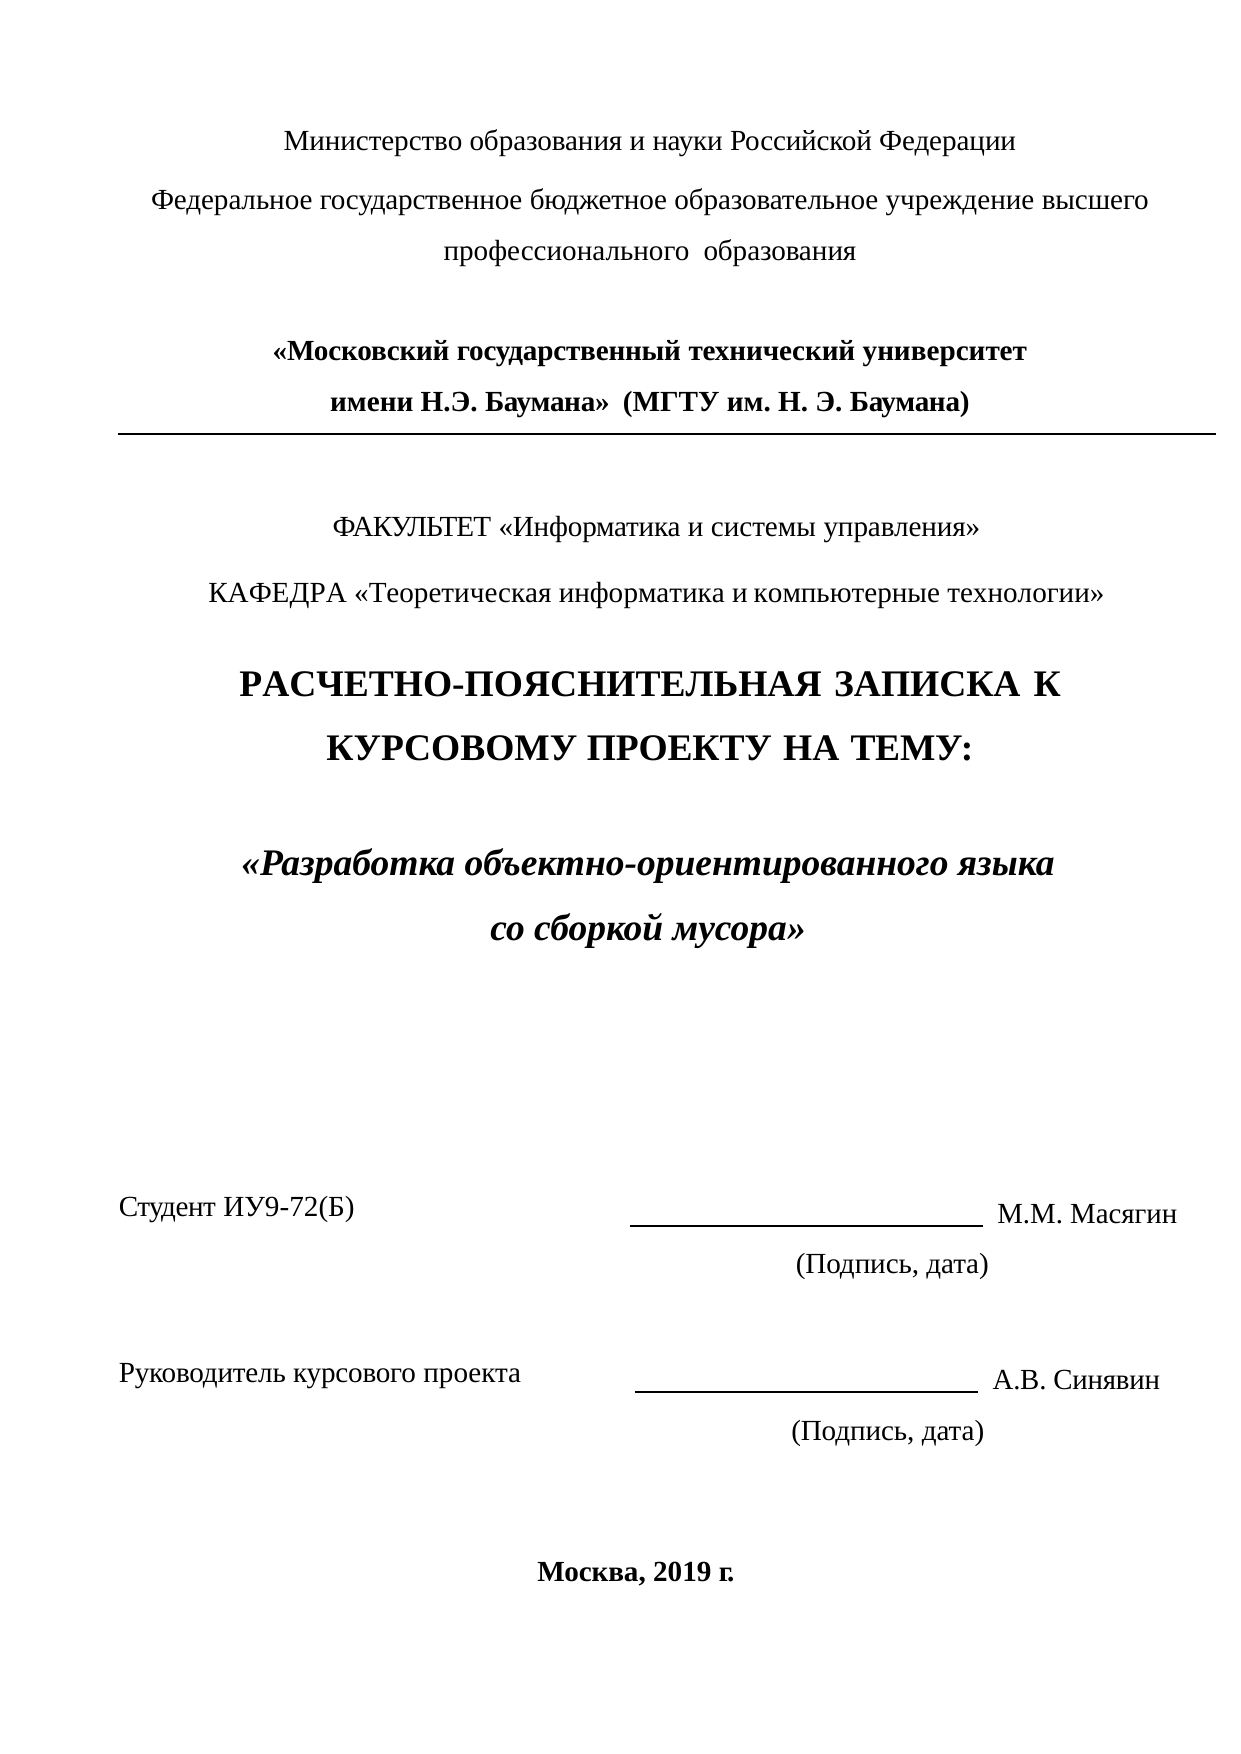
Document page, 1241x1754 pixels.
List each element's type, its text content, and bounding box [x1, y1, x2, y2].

text (Подпись, дата) [796, 1246, 1182, 1280]
text Федеральное государственное бюджетное образовательное учреждение высшего профессионального образования [145, 182, 1154, 266]
text А.В. Синявин [634, 1362, 1182, 1396]
text (Подпись, дата) [791, 1413, 1182, 1446]
text Министерство образования и науки Российской Федерации [118, 123, 1181, 157]
text ФАКУЛЬТЕТ «Информатика и системы управления» [130, 509, 1182, 543]
text Студент ИУ9-72(Б) [118, 1189, 380, 1223]
text КАФЕДРА «Теоретическая информатика и компьютерные технологии» [130, 575, 1182, 608]
text Москва, 2019 г. [118, 1554, 1154, 1588]
text РАСЧЕТНО-ПОЯСНИТЕЛЬНАЯ ЗАПИСКА К КУРСОВОМУ ПРОЕКТУ НА ТЕМУ: [145, 661, 1154, 769]
text «Московский государственный технический университет имени Н.Э. Баумана» (МГТУ им. Н. Э. Баумана) [234, 333, 1065, 417]
text Руководитель курсового проекта [118, 1355, 568, 1389]
text со сборкой мусора» [145, 906, 1154, 949]
text M.M. Масягин [630, 1196, 1182, 1230]
text «Разработка объектно-ориентированного языка [145, 841, 1154, 884]
